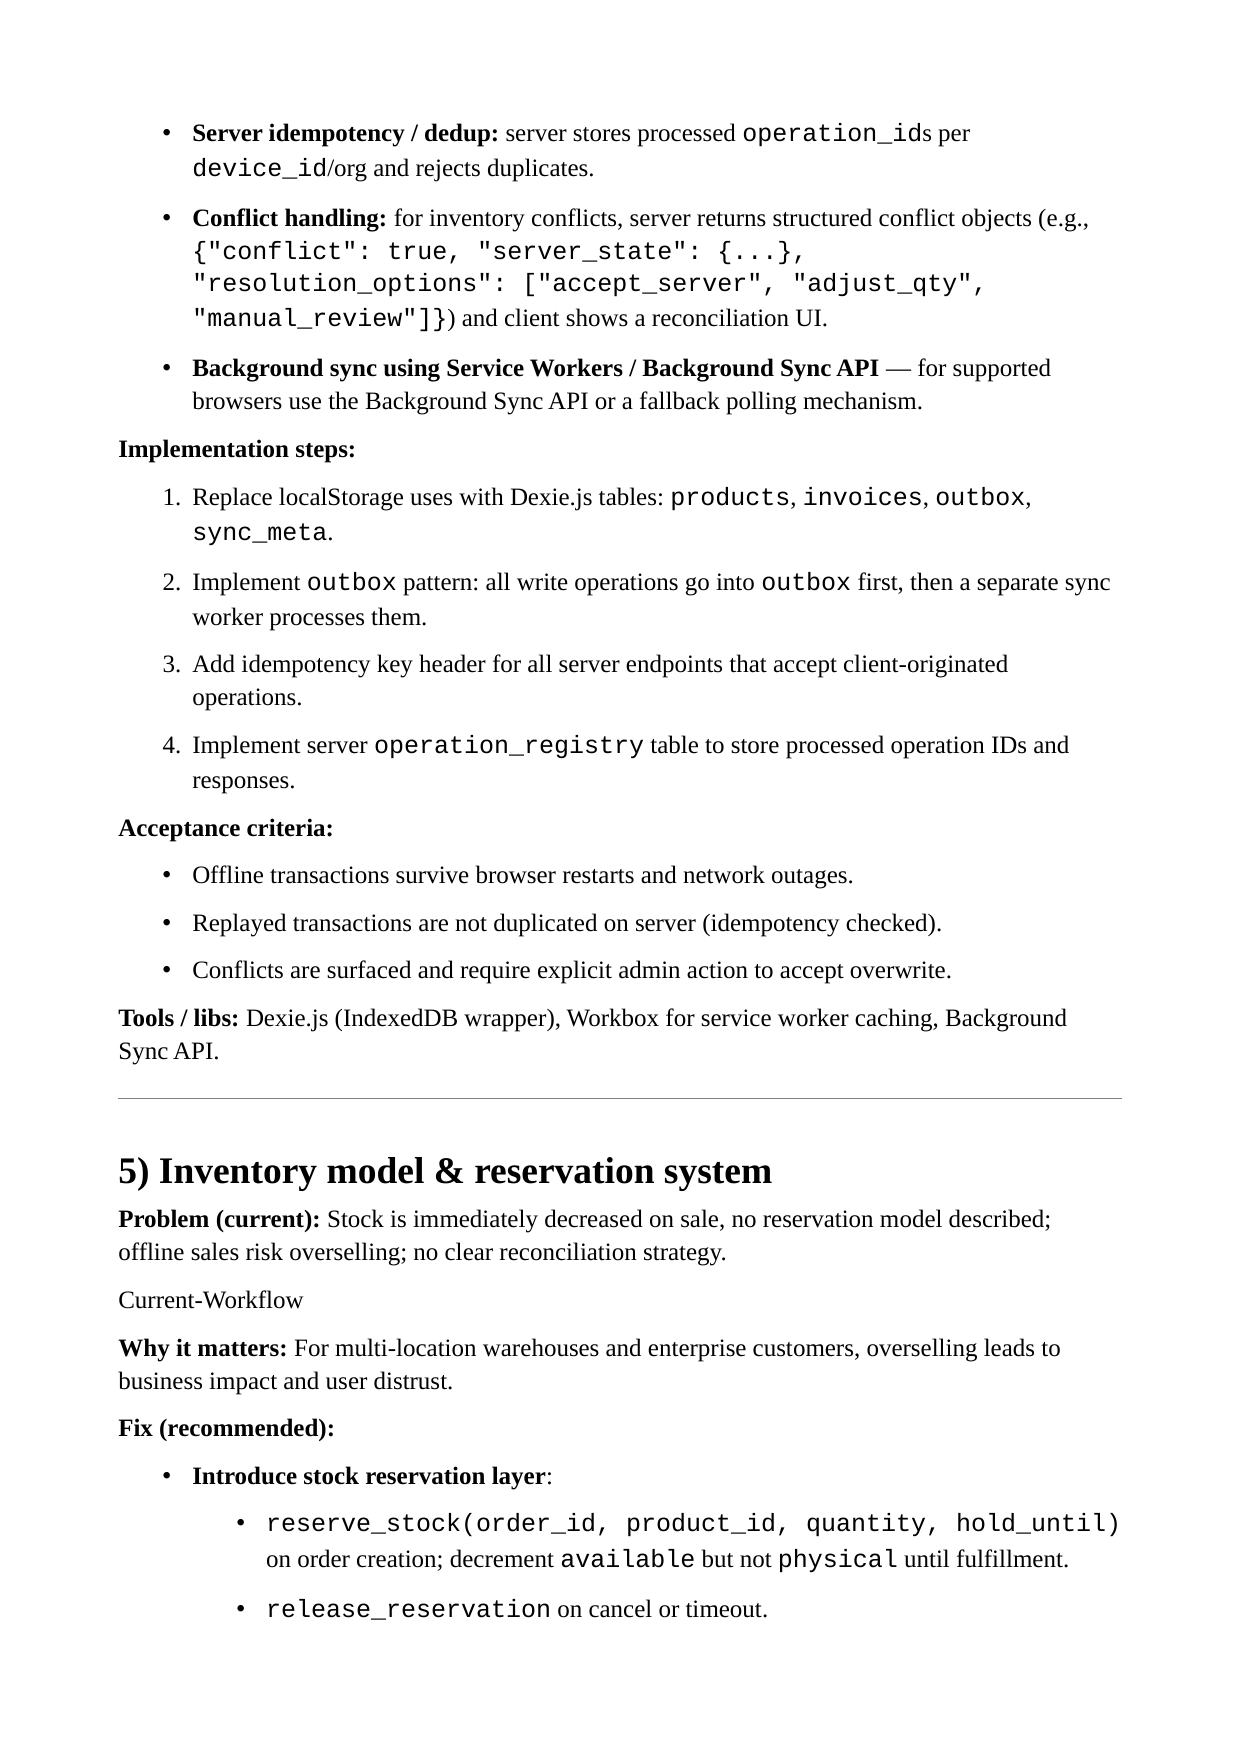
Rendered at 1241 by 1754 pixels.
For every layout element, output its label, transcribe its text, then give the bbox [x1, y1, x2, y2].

list Implement outbox pattern: all write operations go into outbox first, then a separate sync worker processes them. [162, 567, 1122, 631]
list Conflict handling: for inventory conflicts, server returns structured conflict objects (e.g., {"conflict": true, "server_state": {...}, "resolution_options": ["accept_server", "adjust_qty", "manual_review"]}) and client shows a reconciliation UI. [162, 203, 1122, 334]
text Current-Workflow [118, 1285, 1122, 1314]
list Add idempotency key header for all server endpoints that accept client-originated operations. [162, 649, 1122, 711]
list Offline transactions survive browser restarts and network outages. [162, 860, 1122, 889]
list Replayed transactions are not duplicated on server (idempotency checked). [162, 908, 1122, 937]
text Fix (recommended): [118, 1413, 1122, 1442]
text Implementation steps: [118, 434, 1122, 463]
list release_reservation on cancel or timeout. [236, 1594, 1122, 1624]
list Implement server operation_registry table to store processed operation IDs and responses. [162, 730, 1122, 794]
list Introduce stock reservation layer: [162, 1461, 1122, 1490]
text Tools / libs: Dexie.js (IndexedDB wrapper), Workbox for service worker caching, Background Sync API. [118, 1003, 1122, 1065]
list Replace localStorage uses with Dexie.js tables: products, invoices, outbox, sync_meta. [162, 482, 1122, 547]
list reserve_stock(order_id, product_id, quantity, hold_until) on order creation; decrement available but not physical until fulfillment. [236, 1508, 1122, 1574]
text Problem (current): Stock is immediately decreased on sale, no reservation model described; offline sales risk overselling; no clear reconciliation strategy. [118, 1204, 1122, 1266]
subtitle 5) Inventory model & reservation system [118, 1149, 1122, 1192]
list Server idempotency / dedup: server stores processed operation_ids per device_id/org and rejects duplicates. [162, 118, 1122, 184]
list Conflicts are surfaced and require explicit admin action to accept overwrite. [162, 956, 1122, 984]
text Why it matters: For multi-location warehouses and enterprise customers, overselling leads to business impact and user distrust. [118, 1333, 1122, 1394]
list Background sync using Service Workers / Background Sync API — for supported browsers use the Background Sync API or a fallback polling mechanism. [162, 353, 1122, 415]
text Acceptance criteria: [118, 813, 1122, 841]
